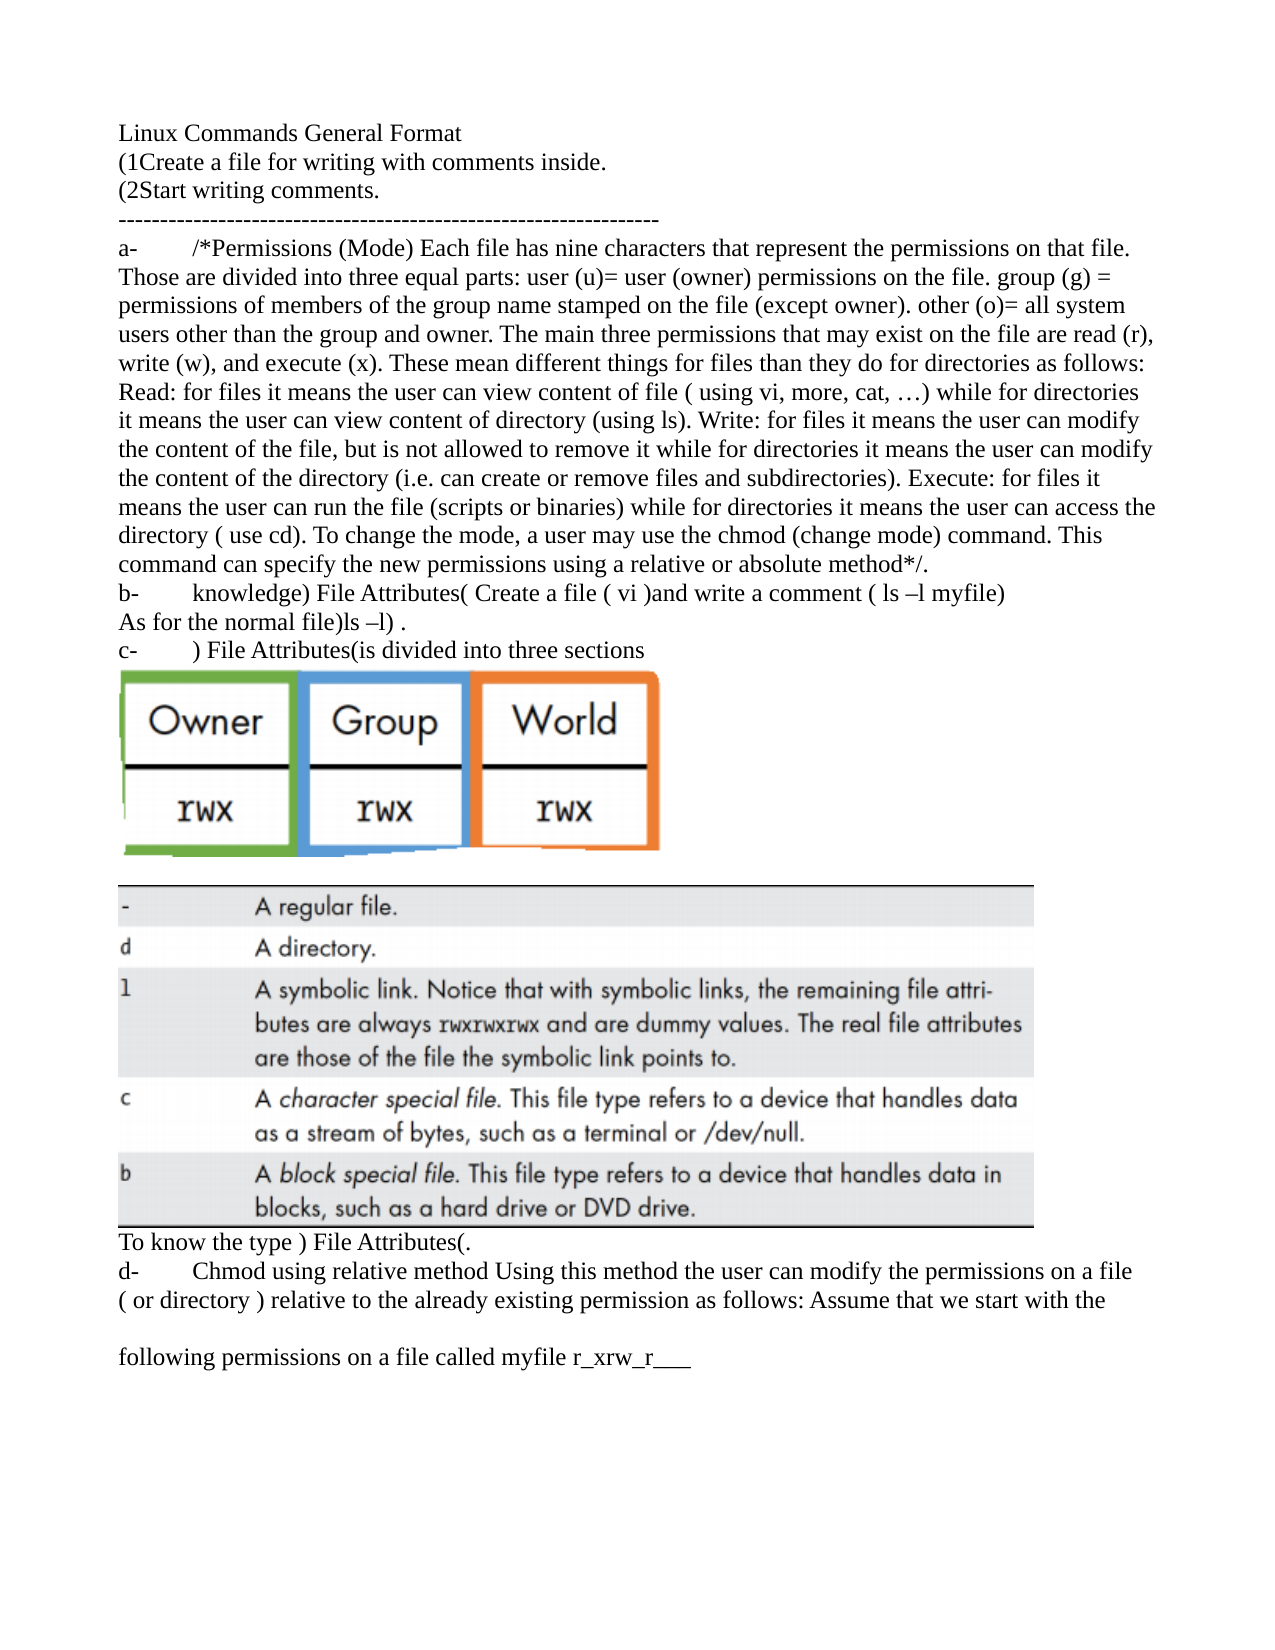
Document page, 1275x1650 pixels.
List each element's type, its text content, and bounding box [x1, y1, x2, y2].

text following permissions on a file called myfile r_xrw_r___ [118, 1342, 1157, 1371]
text As for the normal file)ls –l) . [118, 607, 1157, 636]
text d- Chmod using relative method Using this method the user can modify the permissions on a file ( or directory ) relative to the already existing permission as follows: Assume that we start with the [118, 1256, 1157, 1314]
text c- ) File Attributes(is divided into three sections [118, 636, 1157, 664]
text ----------------------------------------------------------------- [118, 204, 1157, 233]
text (1Create a file for writing with comments inside. [118, 147, 1157, 176]
text To know the type ) File Attributes(. [118, 1227, 1157, 1256]
text b- knowledge) File Attributes( Create a file ( vi )and write a comment ( ls –l myfile) [118, 578, 1157, 607]
text Linux Commands General Format [118, 118, 1157, 147]
text (2Start writing comments. [118, 176, 1157, 204]
text a- /*Permissions (Mode) Each file has nine characters that represent the permissions on that file. Those are divided into three equal parts: user (u)= user (owner) permissions on the file. group (g) = permissions of members of the group name stamped on the file (except owner). other (o)= all system users other than the group and owner. The main three permissions that may exist on the file are read (r), write (w), and execute (x). These mean different things for files than they do for directories as follows: Read: for files it means the user can view content of file ( using vi, more, cat, …) while for directories it means the user can view content of directory (using ls). Write: for files it means the user can modify the content of the file, but is not allowed to remove it while for directories it means the user can modify the content of the directory (i.e. can create or remove files and subdirectories). Execute: for files it means the user can run the file (scripts or binaries) while for directories it means the user can access the directory ( use cd). To change the mode, a user may use the chmod (change mode) command. This command can specify the new permissions using a relative or absolute method*/. [118, 233, 1157, 578]
